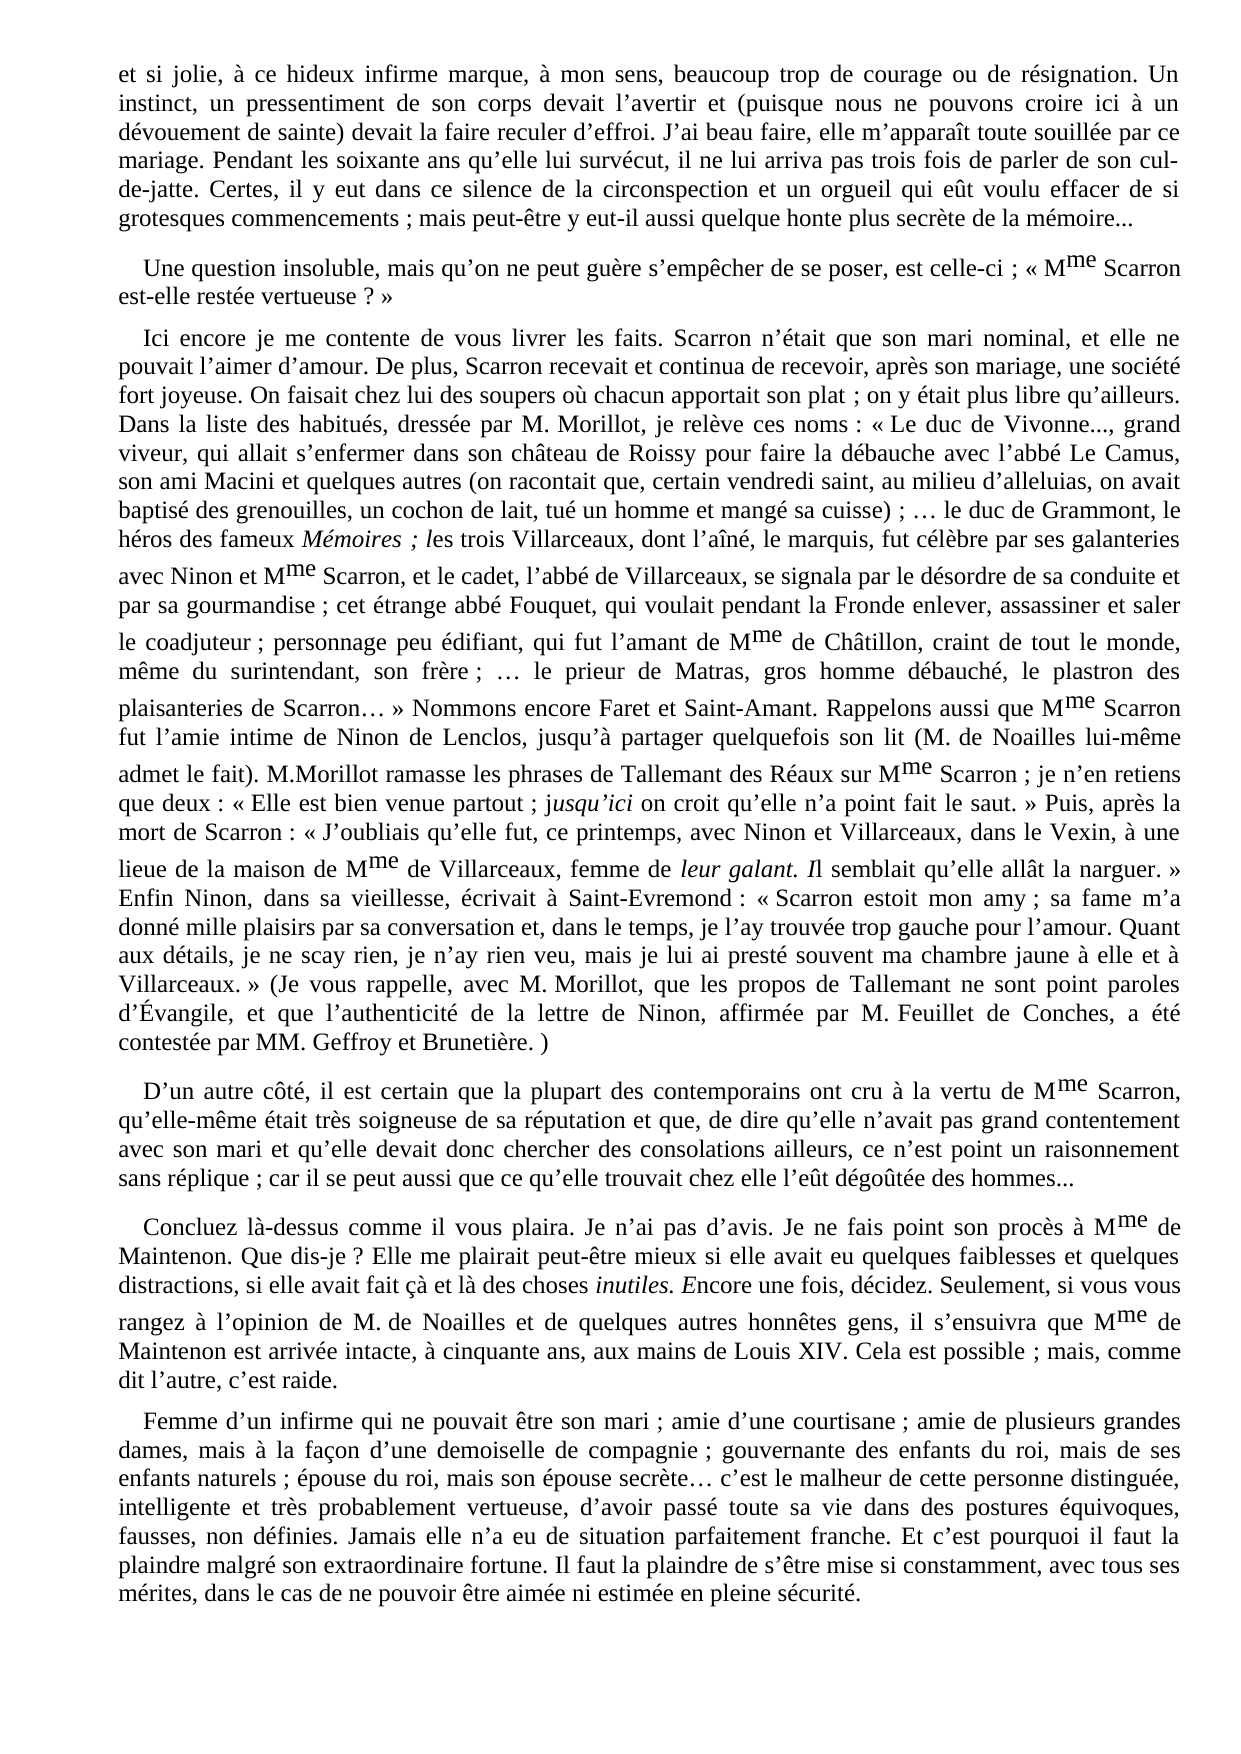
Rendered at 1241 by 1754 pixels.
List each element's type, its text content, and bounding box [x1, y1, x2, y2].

text Ici encore je me contente de vous livrer les faits. Scarron n’était que son mari nominal, et elle ne pouvait l’aimer d’amour. De plus, Scarron recevait et continua de recevoir, après son mariage, une société fort joyeuse. On faisait chez lui des soupers où chacun apportait son plat ; on y était plus libre qu’ailleurs. Dans la liste des habitués, dressée par M. Morillot, je relève ces noms : « Le duc de Vivonne..., grand viveur, qui allait s’enfermer dans son château de Roissy pour faire la débauche avec l’abbé Le Camus, son ami Macini et quelques autres (on racontait que, certain vendredi saint, au milieu d’alleluias, on avait baptisé des grenouilles, un cochon de lait, tué un homme et mangé sa cuisse) ; … le duc de Grammont, le héros des fameux Mémoires ; les trois Villarceaux, dont l’aîné, le marquis, fut célèbre par ses galanteries avec Ninon et Mme Scarron, et le cadet, l’abbé de Villarceaux, se signala par le désordre de sa conduite et par sa gourmandise ; cet étrange abbé Fouquet, qui voulait pendant la Fronde enlever, assassiner et saler le coadjuteur ; personnage peu édifiant, qui fut l’amant de Mme de Châtillon, craint de tout le monde, même du surintendant, son frère ; … le prieur de Matras, gros homme débauché, le plastron des plaisanteries de Scarron… » Nommons encore Faret et Saint-Amant. Rappelons aussi que Mme Scarron fut l’amie intime de Ninon de Lenclos, jusqu’à partager quelquefois son lit (M. de Noailles lui-même admet le fait). M.Morillot ramasse les phrases de Tallemant des Réaux sur Mme Scarron ; je n’en retiens que deux : « Elle est bien venue partout ; jusqu’ici on croit qu’elle n’a point fait le saut. » Puis, après la mort de Scarron : « J’oubliais qu’elle fut, ce printemps, avec Ninon et Villarceaux, dans le Vexin, à une lieue de la maison de Mme de Villarceaux, femme de leur galant. Il semblait qu’elle allât la narguer. » Enfin Ninon, dans sa vieillesse, écrivait à Saint-Evremond : « Scarron estoit mon amy ; sa fame m’a donné mille plaisirs par sa conversation et, dans le temps, je l’ay trouvée trop gauche pour l’amour. Quant aux détails, je ne scay rien, je n’ay rien veu, mais je lui ai presté souvent ma chambre jaune à elle et à Villarceaux. » (Je vous rappelle, avec M. Morillot, que les propos de Tallemant ne sont point paroles d’Évangile, et que l’authenticité de la lettre de Ninon, affirmée par M. Feuillet de Conches, a été contestée par MM. Geffroy et Brunetière. ) [118, 323, 1181, 1055]
text Femme d’un infirme qui ne pouvait être son mari ; amie d’une courtisane ; amie de plusieurs grandes dames, mais à la façon d’une demoiselle de compagnie ; gouvernante des enfants du roi, mais de ses enfants naturels ; épouse du roi, mais son épouse secrète… c’est le malheur de cette personne distinguée, intelligente et très probablement vertueuse, d’avoir passé toute sa vie dans des postures équivoques, fausses, non définies. Jamais elle n’a eu de situation parfaitement franche. Et c’est pourquoi il faut la plaindre malgré son extraordinaire fortune. Il faut la plaindre de s’être mise si constamment, avec tous ses mérites, dans le cas de ne pouvoir être aimée ni estimée en pleine sécurité. [118, 1406, 1181, 1607]
text D’un autre côté, il est certain que la plupart des contemporains ont cru à la vertu de Mme Scarron, qu’elle-même était très soigneuse de sa réputation et que, de dire qu’elle n’avait pas grand contentement avec son mari et qu’elle devait donc chercher des consolations ailleurs, ce n’est point un raisonnement sans réplique ; car il se peut aussi que ce qu’elle trouvait chez elle l’eût dégoûtée des hommes... [118, 1068, 1181, 1191]
text et si jolie, à ce hideux infirme marque, à mon sens, beaucoup trop de courage ou de résignation. Un instinct, un pressentiment de son corps devait l’avertir et (puisque nous ne pouvons croire ici à un dévouement de sainte) devait la faire reculer d’effroi. J’ai beau faire, elle m’apparaît toute souillée par ce mariage. Pendant les soixante ans qu’elle lui survécut, il ne lui arriva pas trois fois de parler de son cul-de-jatte. Certes, il y eut dans ce silence de la circonspection et un orgueil qui eût voulu effacer de si grotesques commencements ; mais peut-être y eut-il aussi quelque honte plus secrète de la mémoire... [118, 59, 1181, 232]
text Concluez là-dessus comme il vous plaira. Je n’ai pas d’avis. Je ne fais point son procès à Mme de Maintenon. Que dis-je ? Elle me plairait peut-être mieux si elle avait eu quelques faiblesses et quelques distractions, si elle avait fait çà et là des choses inutiles. Encore une fois, décidez. Seulement, si vous vous rangez à l’opinion de M. de Noailles et de quelques autres honnêtes gens, il s’ensuivra que Mme de Maintenon est arrivée intacte, à cinquante ans, aux mains de Louis XIV. Cela est possible ; mais, comme dit l’autre, c’est raide. [118, 1204, 1181, 1393]
text Une question insoluble, mais qu’on ne peut guère s’empêcher de se poser, est celle-ci ; « Mme Scarron est-elle restée vertueuse ? » [118, 244, 1181, 310]
